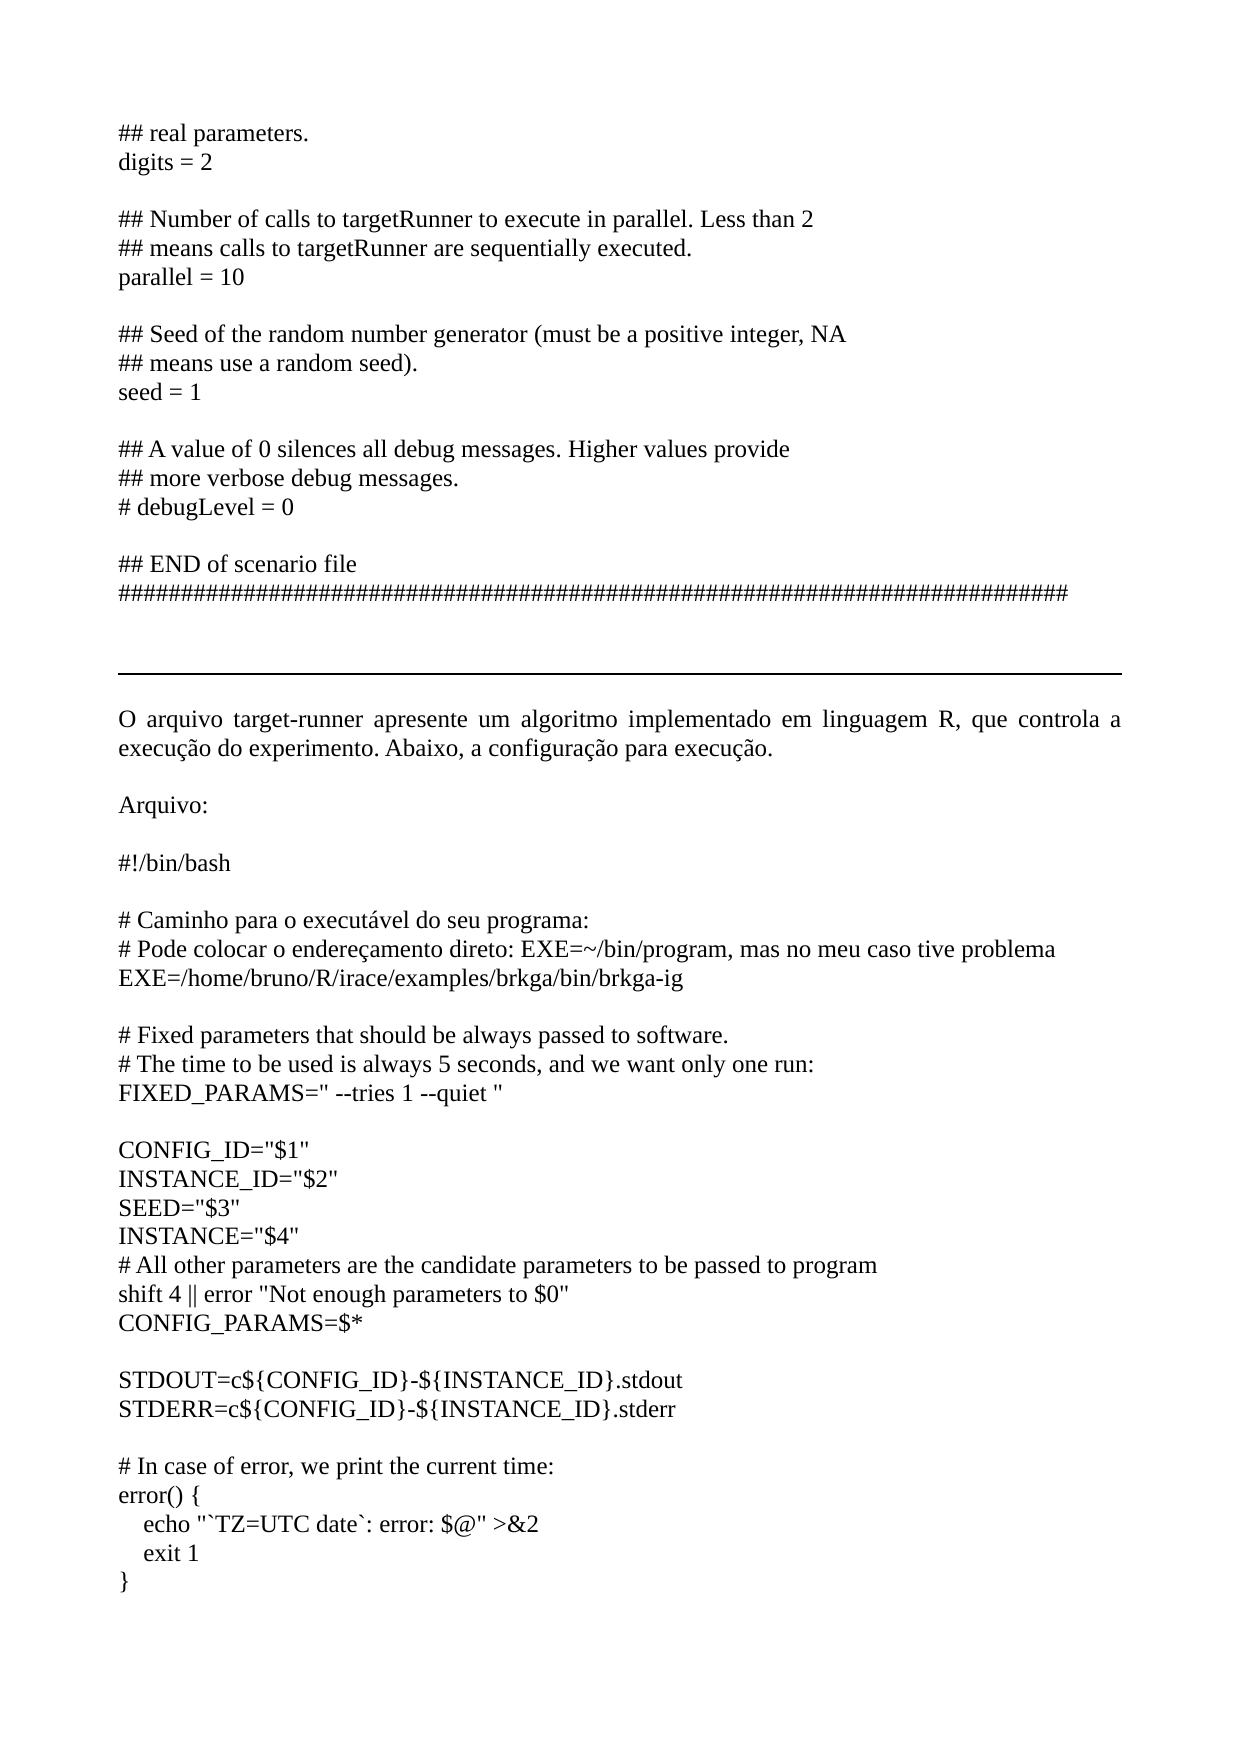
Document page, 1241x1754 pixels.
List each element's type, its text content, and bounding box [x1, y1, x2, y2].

text } [118, 1566, 1122, 1595]
text # All other parameters are the candidate parameters to be passed to program [118, 1250, 1122, 1279]
text SEED="$3" [118, 1193, 1122, 1221]
text STDERR=c${CONFIG_ID}-${INSTANCE_ID}.stderr [118, 1394, 1122, 1423]
text FIXED_PARAMS=" --tries 1 --quiet " [118, 1078, 1122, 1106]
text ## END of scenario file [118, 549, 1122, 578]
text Arquivo: [118, 790, 1122, 819]
text ############################################################################ [118, 578, 1122, 607]
text ## means use a random seed). [118, 348, 1122, 377]
text # Caminho para o executável do seu programa: [118, 905, 1122, 934]
text ## Seed of the random number generator (must be a positive integer, NA [118, 319, 1122, 348]
text parallel = 10 [118, 262, 1122, 291]
text EXE=/home/bruno/R/irace/examples/brkga/bin/brkga-ig [118, 963, 1122, 991]
text exit 1 [118, 1538, 1122, 1566]
text STDOUT=c${CONFIG_ID}-${INSTANCE_ID}.stdout [118, 1365, 1122, 1394]
text ## means calls to targetRunner are sequentially executed. [118, 233, 1122, 262]
text CONFIG_PARAMS=$* [118, 1308, 1122, 1336]
text ## A value of 0 silences all debug messages. Higher values provide [118, 434, 1122, 463]
text ## Number of calls to targetRunner to execute in parallel. Less than 2 [118, 204, 1122, 233]
text digits = 2 [118, 147, 1122, 176]
text # Pode colocar o endereçamento direto: EXE=~/bin/program, mas no meu caso tive problema [118, 934, 1122, 963]
text # In case of error, we print the current time: [118, 1451, 1122, 1480]
text echo "`TZ=UTC date`: error: $@" >&2 [118, 1509, 1122, 1538]
text ## more verbose debug messages. [118, 463, 1122, 492]
text # The time to be used is always 5 seconds, and we want only one run: [118, 1049, 1122, 1078]
text #!/bin/bash [118, 848, 1122, 876]
text INSTANCE="$4" [118, 1221, 1122, 1250]
text shift 4 || error "Not enough parameters to $0" [118, 1279, 1122, 1308]
text # debugLevel = 0 [118, 492, 1122, 521]
text seed = 1 [118, 377, 1122, 406]
text O arquivo target-runner apresente um algoritmo implementado em linguagem R, que controla a execução do experimento. Abaixo, a configuração para execução. [118, 704, 1122, 761]
text ## real parameters. [118, 118, 1122, 147]
text # Fixed parameters that should be always passed to software. [118, 1020, 1122, 1049]
text error() { [118, 1480, 1122, 1509]
text CONFIG_ID="$1" [118, 1135, 1122, 1164]
text INSTANCE_ID="$2" [118, 1164, 1122, 1193]
